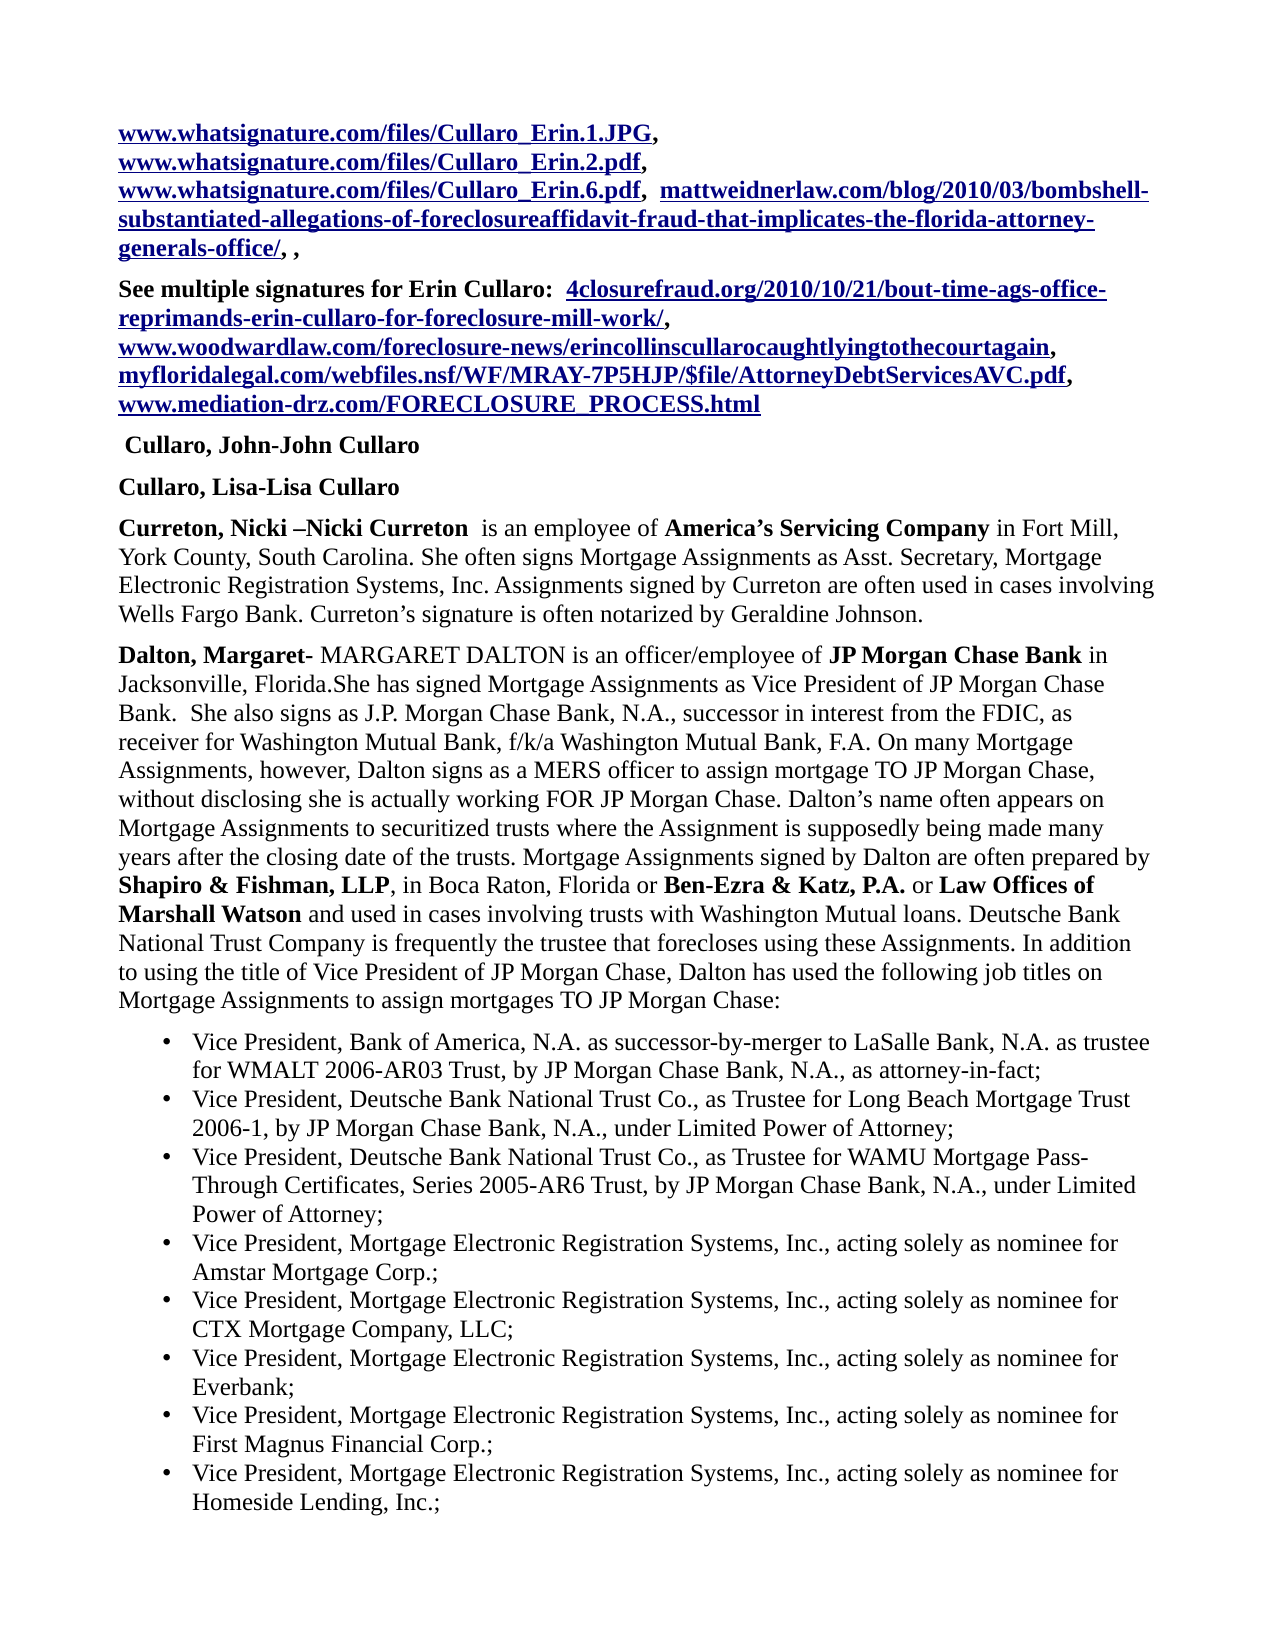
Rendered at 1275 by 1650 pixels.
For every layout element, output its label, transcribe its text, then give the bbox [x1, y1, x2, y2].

list Vice President, Mortgage Electronic Registration Systems, Inc., acting solely as nominee for Homeside Lending, Inc.; [162, 1458, 1157, 1516]
list Vice President, Mortgage Electronic Registration Systems, Inc., acting solely as nominee for First Magnus Financial Corp.; [162, 1401, 1157, 1458]
text Curreton, Nicki –Nicki Curreton is an employee of America’s Servicing Company in Fort Mill, York County, South Carolina. She often signs Mortgage Assignments as Asst. Secretary, Mortgage Electronic Registration Systems, Inc. Assignments signed by Curreton are often used in cases involving Wells Fargo Bank. Curreton’s signature is often notarized by Geraldine Johnson. [118, 513, 1157, 628]
list Vice President, Mortgage Electronic Registration Systems, Inc., acting solely as nominee for Amstar Mortgage Corp.; [162, 1228, 1157, 1286]
text www.whatsignature.com/files/Cullaro_Erin.1.JPG, www.whatsignature.com/files/Cullaro_Erin.2.pdf, www.whatsignature.com/files/Cullaro_Erin.6.pdf, mattweidnerlaw.com/blog/2010/03/bombshell-substantiated-allegations-of-foreclosureaffidavit-fraud-that-implicates-the-florida-attorney-generals-office/, , [118, 118, 1157, 262]
list Vice President, Mortgage Electronic Registration Systems, Inc., acting solely as nominee for CTX Mortgage Company, LLC; [162, 1286, 1157, 1343]
text Cullaro, Lisa-Lisa Cullaro [118, 472, 1157, 501]
text Dalton, Margaret- MARGARET DALTON is an officer/employee of JP Morgan Chase Bank in Jacksonville, Florida.She has signed Mortgage Assignments as Vice President of JP Morgan Chase Bank. She also signs as J.P. Morgan Chase Bank, N.A., successor in interest from the FDIC, as receiver for Washington Mutual Bank, f/k/a Washington Mutual Bank, F.A. On many Mortgage Assignments, however, Dalton signs as a MERS officer to assign mortgage TO JP Morgan Chase, without disclosing she is actually working FOR JP Morgan Chase. Dalton’s name often appears on Mortgage Assignments to securitized trusts where the Assignment is supposedly being made many years after the closing date of the trusts. Mortgage Assignments signed by Dalton are often prepared by Shapiro & Fishman, LLP, in Boca Raton, Florida or Ben-Ezra & Katz, P.A. or Law Offices of Marshall Watson and used in cases involving trusts with Washington Mutual loans. Deutsche Bank National Trust Company is frequently the trustee that forecloses using these Assignments. In addition to using the title of Vice President of JP Morgan Chase, Dalton has used the following job titles on Mortgage Assignments to assign mortgages TO JP Morgan Chase: [118, 641, 1157, 1014]
list Vice President, Deutsche Bank National Trust Co., as Trustee for WAMU Mortgage Pass-Through Certificates, Series 2005-AR6 Trust, by JP Morgan Chase Bank, N.A., under Limited Power of Attorney; [162, 1142, 1157, 1228]
list Vice President, Mortgage Electronic Registration Systems, Inc., acting solely as nominee for Everbank; [162, 1343, 1157, 1401]
text Cullaro, John-John Cullaro [118, 431, 1157, 459]
list Vice President, Deutsche Bank National Trust Co., as Trustee for Long Beach Mortgage Trust 2006-1, by JP Morgan Chase Bank, N.A., under Limited Power of Attorney; [162, 1084, 1157, 1142]
list Vice President, Bank of America, N.A. as successor-by-merger to LaSalle Bank, N.A. as trustee for WMALT 2006-AR03 Trust, by JP Morgan Chase Bank, N.A., as attorney-in-fact; [162, 1027, 1157, 1084]
text See multiple signatures for Erin Cullaro: 4closurefraud.org/2010/10/21/bout-time-ags-office-reprimands-erin-cullaro-for-foreclosure-mill-work/, www.woodwardlaw.com/foreclosure-news/erincollinscullarocaughtlyingtothecourtagain, myfloridalegal.com/webfiles.nsf/WF/MRAY-7P5HJP/$file/AttorneyDebtServicesAVC.pdf, www.mediation-drz.com/FORECLOSURE_PROCESS.html [118, 274, 1157, 418]
